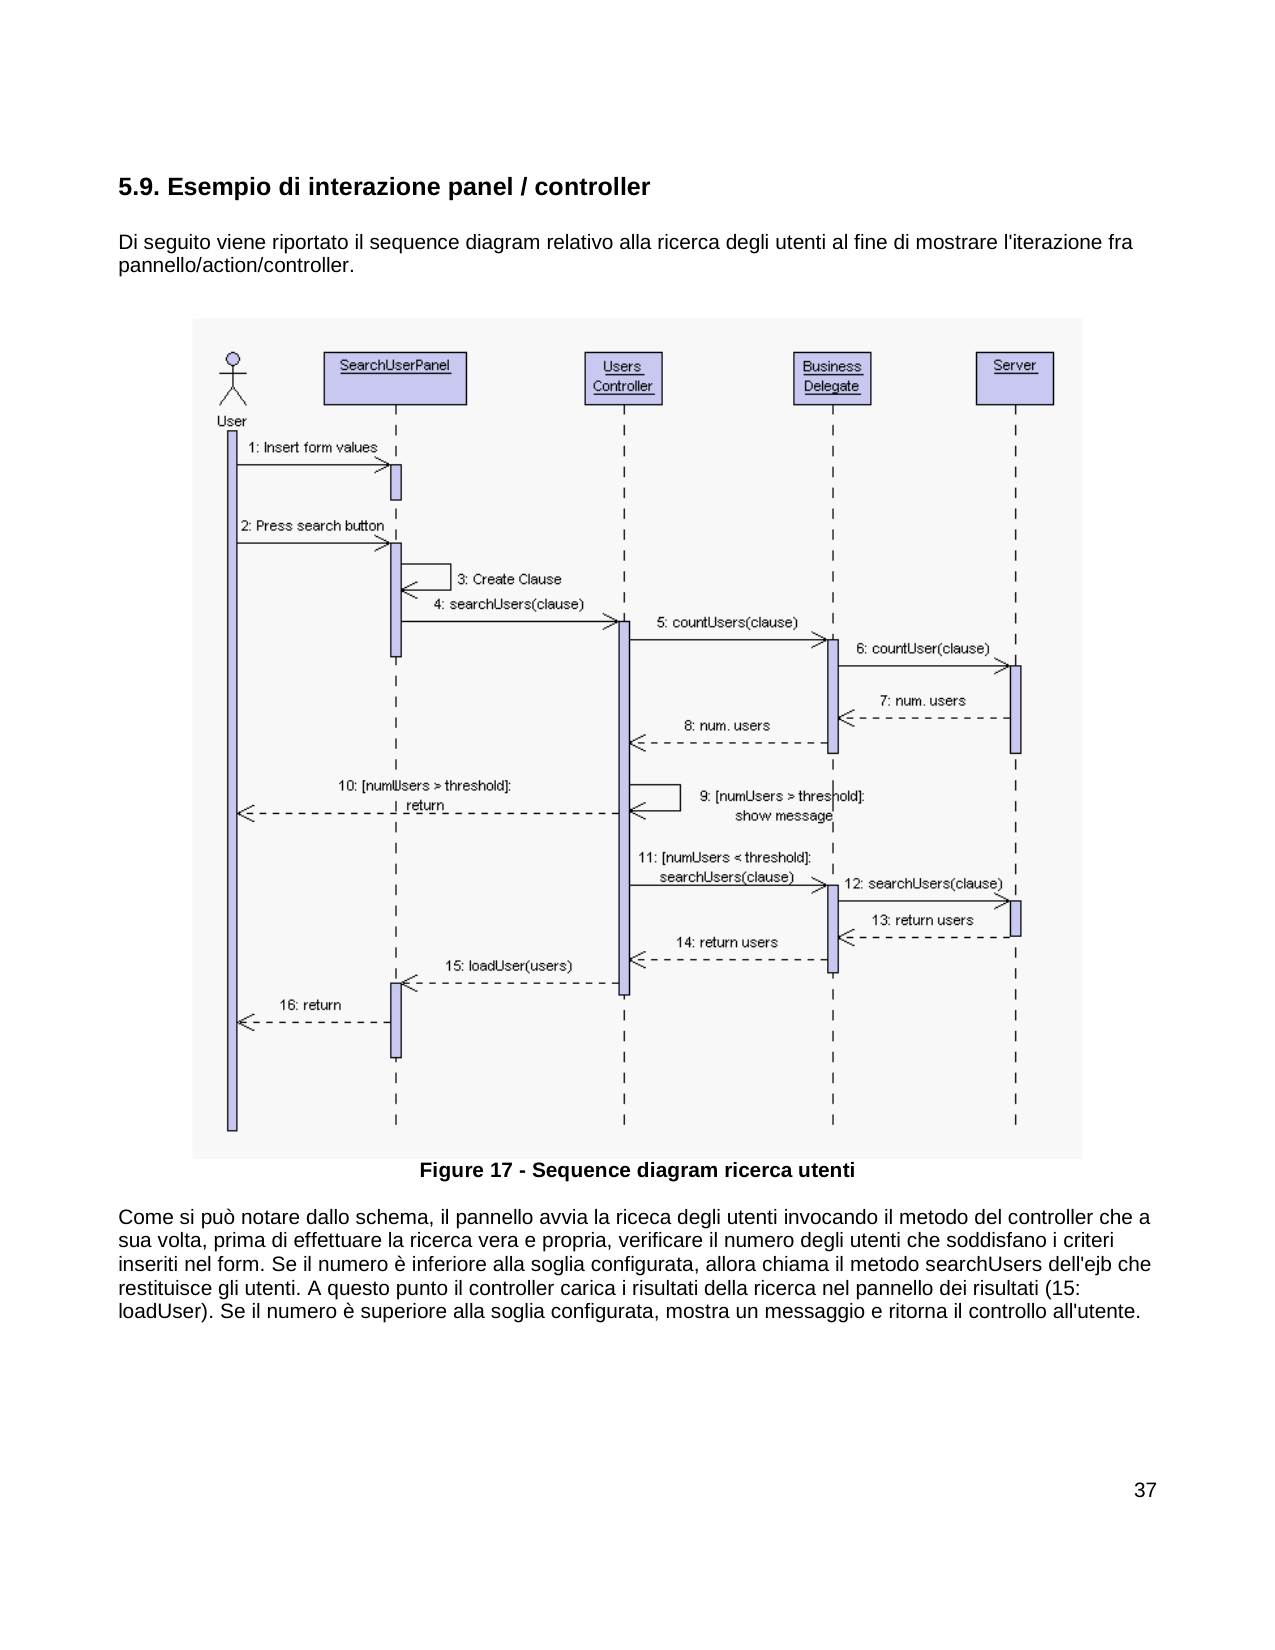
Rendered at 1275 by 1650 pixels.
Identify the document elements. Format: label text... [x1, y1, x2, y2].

subtitle Esempio di interazione panel / controller [118, 173, 1157, 201]
text Di seguito viene riportato il sequence diagram relativo alla ricerca degli utenti al fine di mostrare l'iterazione fra pannello/action/controller. [118, 230, 1157, 277]
picture [192, 318, 1083, 1159]
text Come si può notare dallo schema, il pannello avvia la riceca degli utenti invocando il metodo del controller che a sua volta, prima di effettuare la ricerca vera e propria, verificare il numero degli utenti che soddisfano i criteri inseriti nel form. Se il numero è inferiore alla soglia configurata, allora chiama il metodo searchUsers dell'ejb che restituisce gli utenti. A questo punto il controller carica i risultati della ricerca nel pannello dei risultati (15: loadUser). Se il numero è superiore alla soglia configurata, mostra un messaggio e ritorna il controllo all'utente. [118, 277, 1157, 1323]
text Figure 17 - Sequence diagram ricerca utenti [192, 1159, 1083, 1182]
